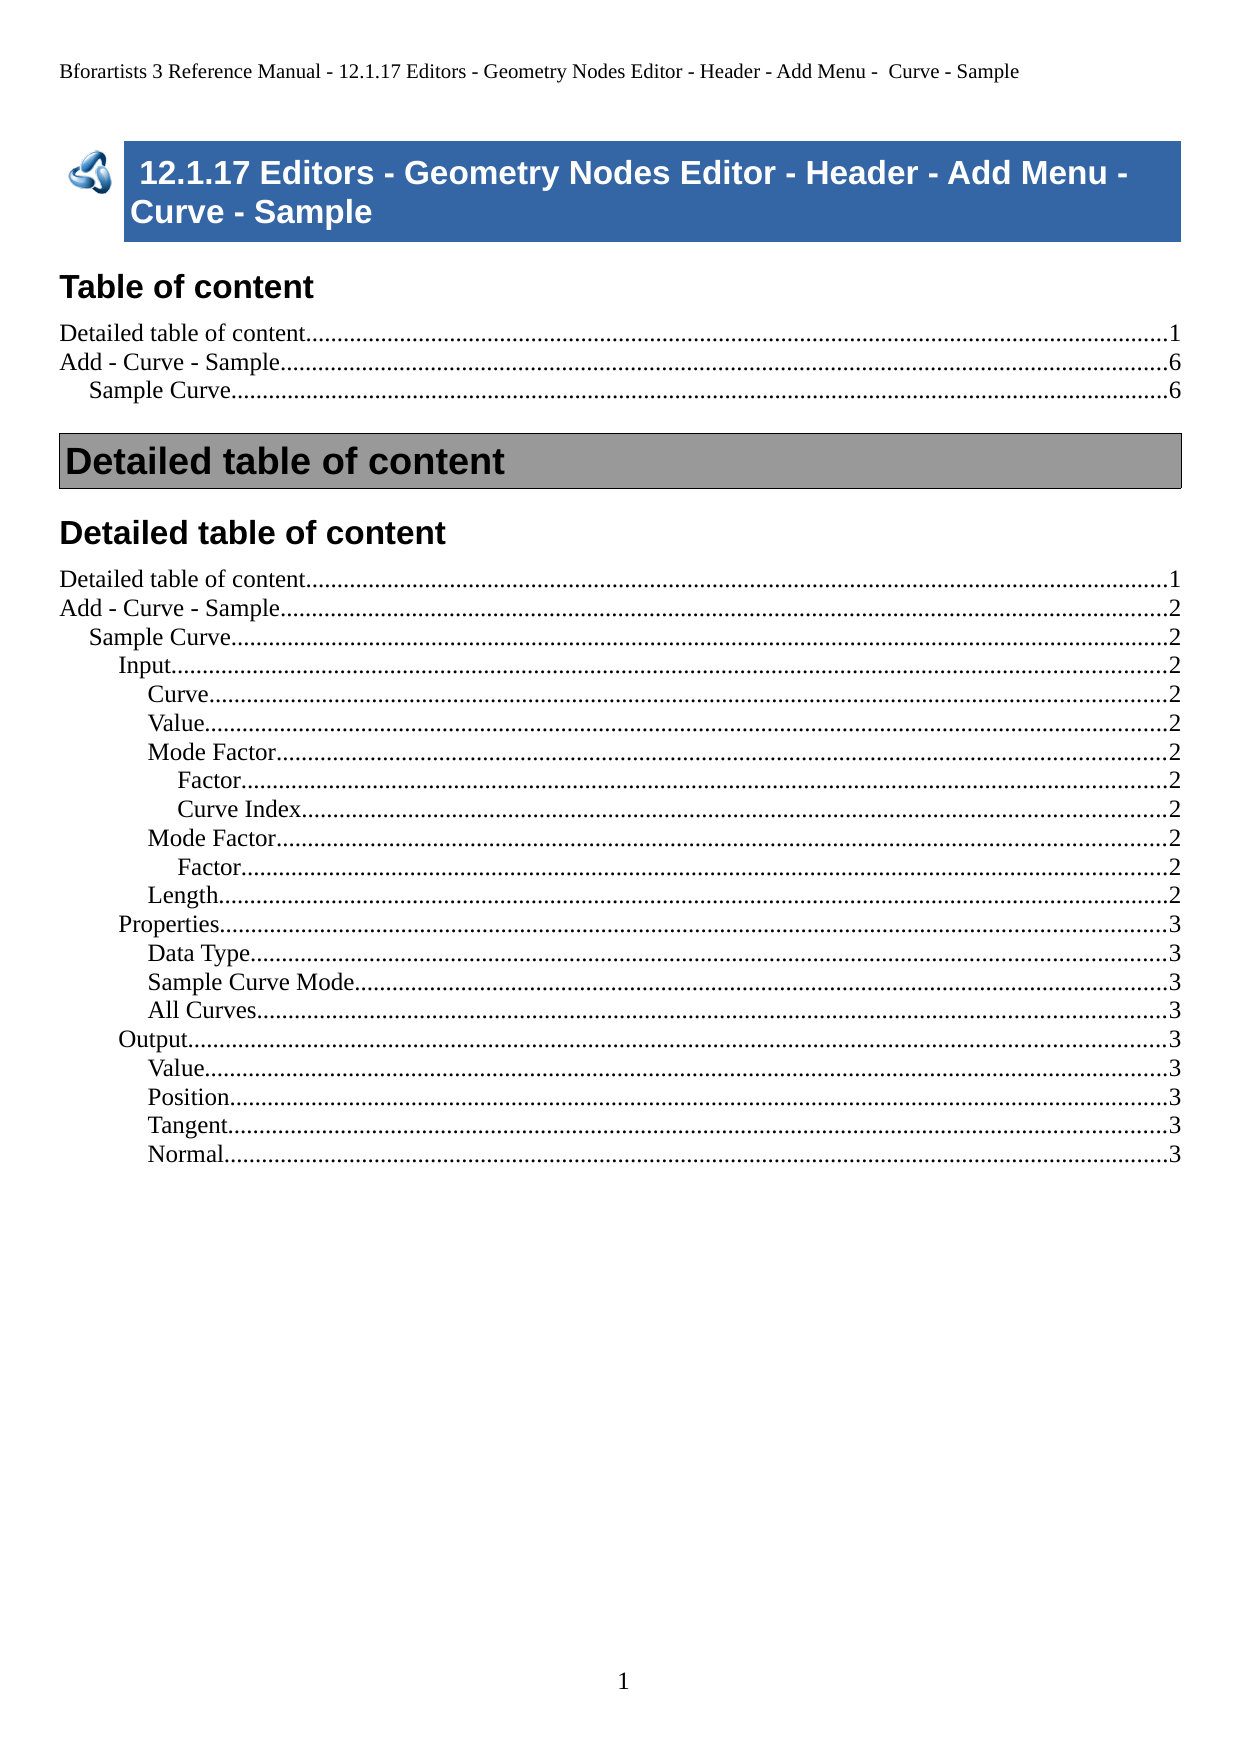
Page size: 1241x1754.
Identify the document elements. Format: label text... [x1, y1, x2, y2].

text Factor 2 [177, 852, 1181, 880]
text Curve 2 [147, 679, 1181, 708]
table_header 12.1.17 Editors - Geometry Nodes Editor - Header - Add Menu - Curve - Sample [124, 141, 1181, 242]
text Add - Curve - Sample 2 [59, 593, 1181, 622]
text Length 2 [147, 880, 1181, 909]
text Sample Curve Mode 3 [147, 967, 1181, 995]
subtitle Detailed table of content [59, 513, 1181, 552]
table_header Detailed table of content [60, 434, 1181, 488]
text Input 2 [118, 650, 1181, 679]
text Detailed table of content 1 [59, 318, 1181, 347]
text Properties 3 [118, 909, 1181, 938]
text Output 3 [118, 1024, 1181, 1053]
text Normal 3 [147, 1139, 1181, 1168]
text Factor 2 [177, 765, 1181, 794]
text Add - Curve - Sample 6 [59, 347, 1181, 375]
text Value 3 [147, 1053, 1181, 1082]
text Sample Curve 2 [88, 622, 1181, 650]
text Sample Curve 6 [88, 375, 1181, 404]
text Data Type 3 [147, 938, 1181, 967]
text Value 2 [147, 708, 1181, 737]
text Position 3 [147, 1082, 1181, 1110]
text All Curves 3 [147, 995, 1181, 1024]
text Tangent 3 [147, 1110, 1181, 1139]
text Curve Index 2 [177, 794, 1181, 823]
text Detailed table of content 1 [59, 564, 1181, 593]
picture [65, 147, 114, 197]
subtitle Table of content [59, 267, 1181, 305]
table_header [59, 141, 124, 242]
text Mode Factor 2 [147, 737, 1181, 765]
text Mode Factor 2 [147, 823, 1181, 852]
